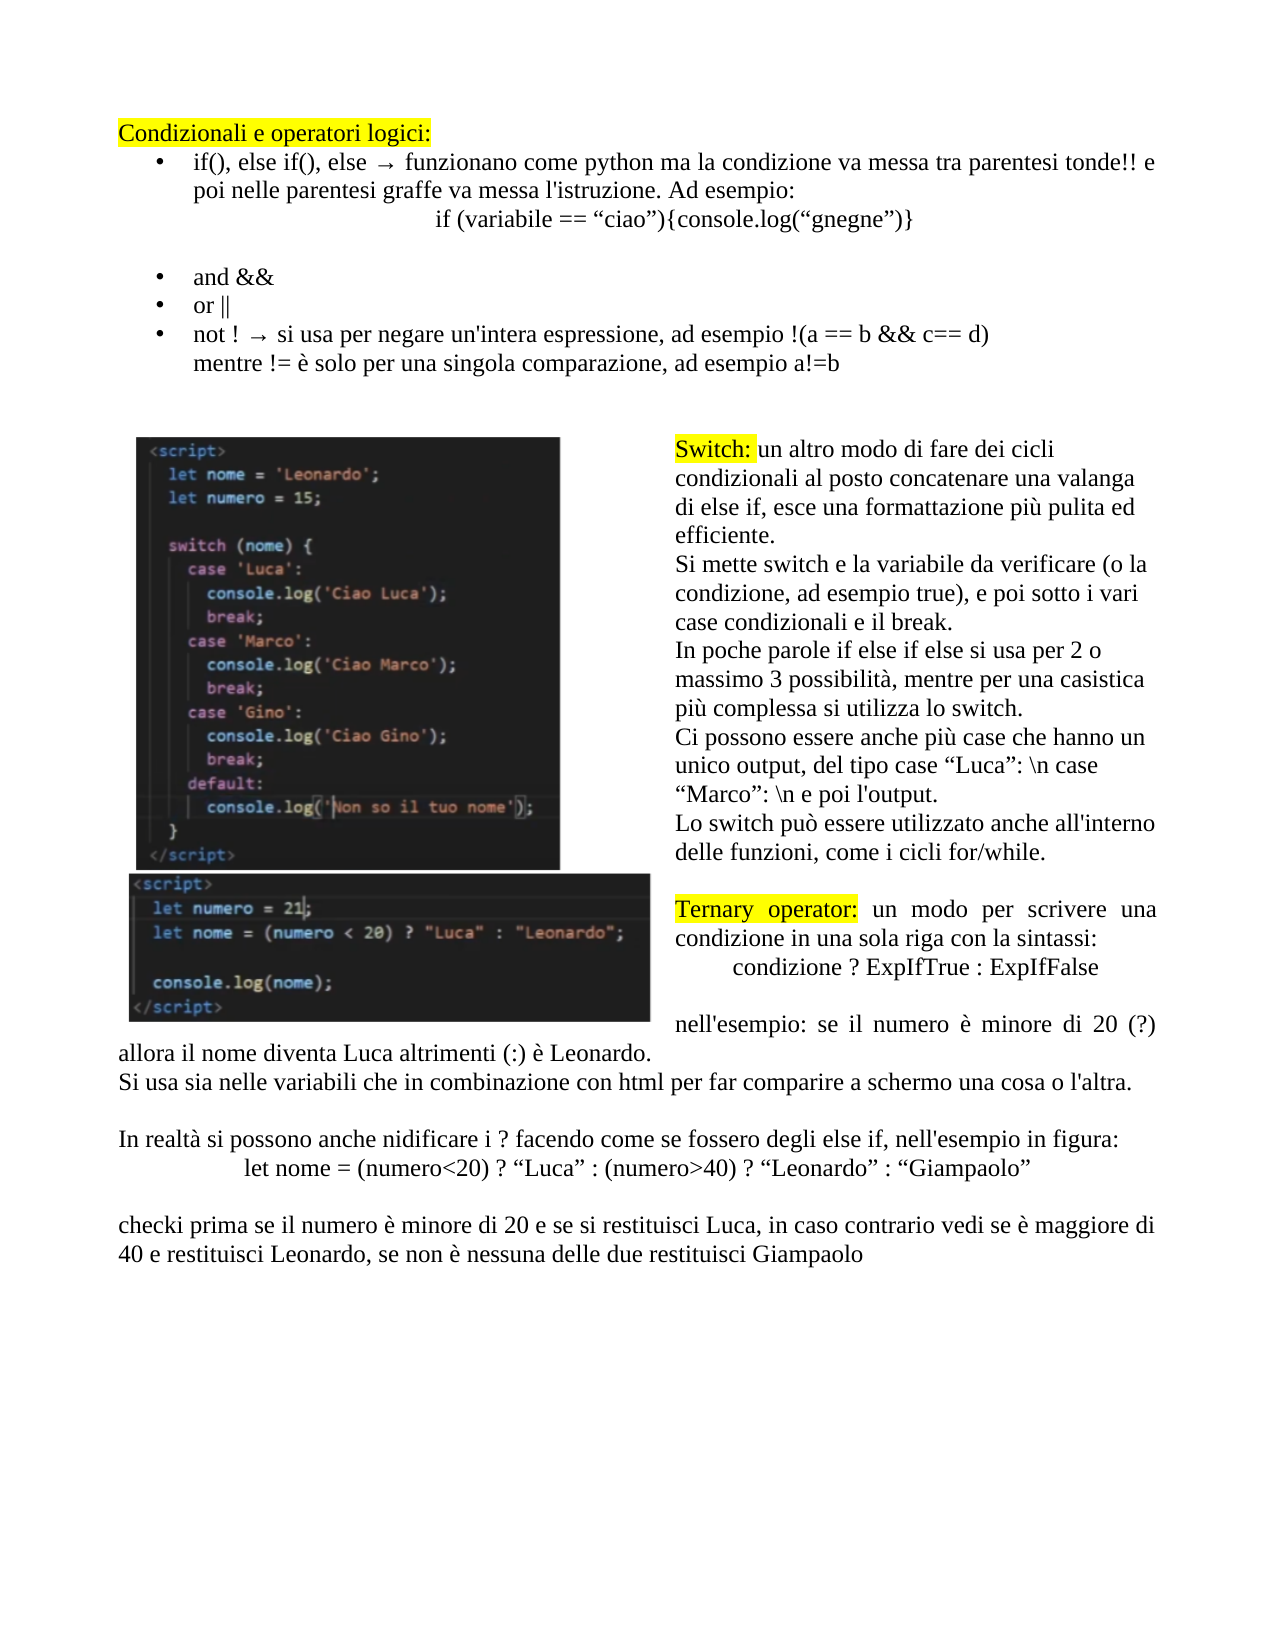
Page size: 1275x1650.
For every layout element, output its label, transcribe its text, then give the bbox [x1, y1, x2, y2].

text Ci possono essere anche più case che hanno un unico output, del tipo case “Luca”: \n case “Marco”: \n e poi l'output. [675, 722, 1157, 808]
text Si usa sia nelle variabili che in combinazione con html per far comparire a schermo una cosa o l'altra. [118, 1067, 1157, 1096]
text checki prima se il numero è minore di 20 e se si restituisci Luca, in caso contrario vedi se è maggiore di 40 e restituisci Leonardo, se non è nessuna delle due restituisci Giampaolo [118, 1211, 1157, 1268]
text Si mette switch e la variabile da verificare (o la condizione, ad esempio true), e poi sotto i vari case condizionali e il break. [675, 549, 1157, 636]
text Switch: un altro modo di fare dei cicli condizionali al posto concatenare una valanga di else if, esce una formattazione più pulita ed efficiente. [118, 434, 1157, 549]
text Condizionali e operatori logici: [118, 118, 1157, 147]
list mentre != è solo per una singola comparazione, ad esempio a!=b [156, 348, 1157, 377]
list if(), else if(), else → funzionano come python ma la condizione va messa tra parentesi tonde!! e poi nelle parentesi graffe va messa l'istruzione. Ad esempio: [156, 147, 1157, 204]
list and && [156, 262, 1157, 291]
text let nome = (numero<20) ? “Luca” : (numero>40) ? “Leonardo” : “Giampaolo” [118, 1153, 1157, 1182]
picture [116, 436, 675, 1035]
list not ! → si usa per negare un'intera espressione, ad esempio !(a == b && c== d) [156, 319, 1157, 348]
list or || [156, 291, 1157, 319]
text Ternary operator: un modo per scrivere una condizione in una sola riga con la sintassi: [675, 894, 1157, 952]
text condizione ? ExpIfTrue : ExpIfFalse [675, 952, 1157, 981]
text In realtà si possono anche nidificare i ? facendo come se fossero degli else if, nell'esempio in figura: [118, 1124, 1157, 1153]
text Lo switch può essere utilizzato anche all'interno delle funzioni, come i cicli for/while. [675, 808, 1157, 866]
text nell'esempio: se il numero è minore di 20 (?) allora il nome diventa Luca altrimenti (:) è Leonardo. [118, 1009, 1157, 1067]
text In poche parole if else if else si usa per 2 o massimo 3 possibilità, mentre per una casistica più complessa si utilizza lo switch. [675, 636, 1157, 722]
list if (variabile == “ciao”){console.log(“gnegne”)} [156, 204, 1157, 233]
